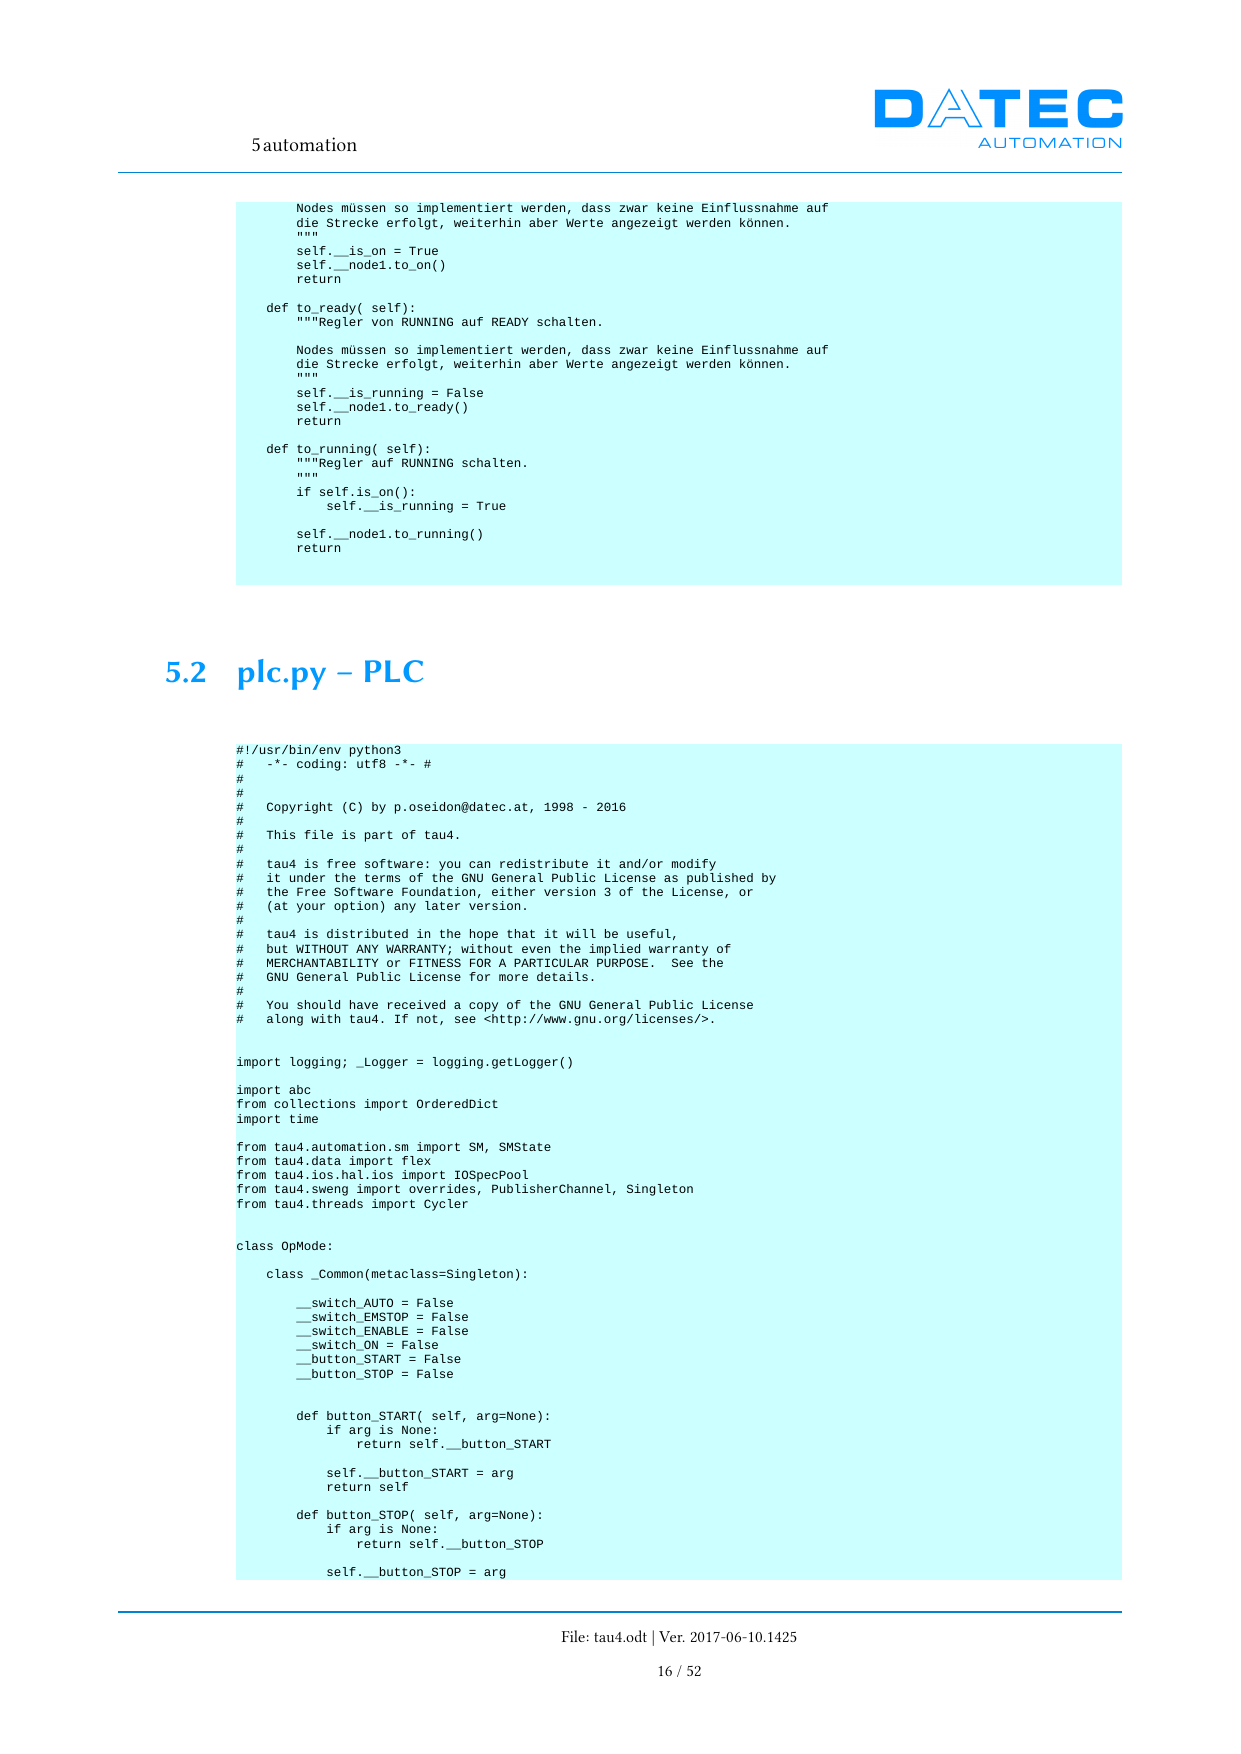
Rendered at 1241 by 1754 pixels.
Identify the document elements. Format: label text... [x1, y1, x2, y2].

text die Strecke erfolgt, weiterhin aber Werte angezeigt werden können. [236, 358, 1122, 372]
text if arg is None: [236, 1424, 1122, 1438]
text from tau4.ios.hal.ios import IOSpecPool [236, 1169, 1122, 1183]
text def to_running( self): [236, 443, 1122, 457]
text # Copyright (C) by p.oseidon@datec.at, 1998 - 2016 [236, 801, 1122, 815]
text return self.__button_STOP [236, 1538, 1122, 1552]
text # This file is part of tau4. [236, 829, 1122, 843]
text # the Free Software Foundation, either version 3 of the License, or [236, 886, 1122, 900]
text return [236, 415, 1122, 429]
subtitle plc.py – PLC [207, 653, 1122, 691]
text self.__is_on = True [236, 245, 1122, 259]
text # [236, 815, 1122, 829]
text self.__button_START = arg [236, 1467, 1122, 1481]
text __switch_ON = False [236, 1339, 1122, 1353]
text self.__node1.to_on() [236, 259, 1122, 273]
text return [236, 273, 1122, 287]
text self.__node1.to_ready() [236, 401, 1122, 415]
text # You should have received a copy of the GNU General Public License [236, 999, 1122, 1013]
text from tau4.sweng import overrides, PublisherChannel, Singleton [236, 1183, 1122, 1198]
text # [236, 787, 1122, 801]
text self.__is_running = False [236, 387, 1122, 401]
text # along with tau4. If not, see <http://www.gnu.org/licenses/>. [236, 1013, 1122, 1028]
text __switch_EMSTOP = False [236, 1311, 1122, 1325]
text return self.__button_START [236, 1438, 1122, 1453]
text class OpMode: [236, 1240, 1122, 1254]
text # tau4 is free software: you can redistribute it and/or modify [236, 858, 1122, 872]
text # tau4 is distributed in the hope that it will be useful, [236, 928, 1122, 943]
text # MERCHANTABILITY or FITNESS FOR A PARTICULAR PURPOSE. See the [236, 957, 1122, 971]
text __switch_AUTO = False [236, 1297, 1122, 1311]
text from tau4.data import flex [236, 1155, 1122, 1169]
text self.__button_STOP = arg [236, 1566, 1122, 1580]
text return [236, 542, 1122, 557]
text # [236, 914, 1122, 928]
text from collections import OrderedDict [236, 1098, 1122, 1113]
text # GNU General Public License for more details. [236, 971, 1122, 985]
text __switch_ENABLE = False [236, 1325, 1122, 1339]
text return self [236, 1481, 1122, 1495]
text Nodes müssen so implementiert werden, dass zwar keine Einflussnahme auf [236, 344, 1122, 358]
text from tau4.threads import Cycler [236, 1198, 1122, 1212]
text import time [236, 1113, 1122, 1127]
text __button_START = False [236, 1353, 1122, 1368]
text __button_STOP = False [236, 1368, 1122, 1382]
text """ [236, 231, 1122, 245]
text Nodes müssen so implementiert werden, dass zwar keine Einflussnahme auf [236, 202, 1122, 217]
text # (at your option) any later version. [236, 900, 1122, 914]
text die Strecke erfolgt, weiterhin aber Werte angezeigt werden können. [236, 217, 1122, 231]
text # [236, 773, 1122, 787]
text # but WITHOUT ANY WARRANTY; without even the implied warranty of [236, 943, 1122, 957]
text import logging; _Logger = logging.getLogger() [236, 1056, 1122, 1070]
text class _Common(metaclass=Singleton): [236, 1268, 1122, 1283]
text import abc [236, 1084, 1122, 1098]
text def button_STOP( self, arg=None): [236, 1509, 1122, 1523]
text def button_START( self, arg=None): [236, 1410, 1122, 1424]
text """Regler auf RUNNING schalten. [236, 457, 1122, 472]
picture [874, 88, 1123, 148]
text # it under the terms of the GNU General Public License as published by [236, 872, 1122, 886]
text #!/usr/bin/env python3 [236, 744, 1122, 758]
text from tau4.automation.sm import SM, SMState [236, 1141, 1122, 1155]
text """ [236, 372, 1122, 387]
text # [236, 843, 1122, 858]
text """Regler von RUNNING auf READY schalten. [236, 316, 1122, 330]
text self.__node1.to_running() [236, 528, 1122, 542]
text # -*- coding: utf8 -*- # [236, 758, 1122, 773]
text if self.is_on(): [236, 486, 1122, 500]
text def to_ready( self): [236, 302, 1122, 316]
text self.__is_running = True [236, 500, 1122, 514]
text if arg is None: [236, 1523, 1122, 1538]
text # [236, 985, 1122, 999]
text """ [236, 472, 1122, 486]
